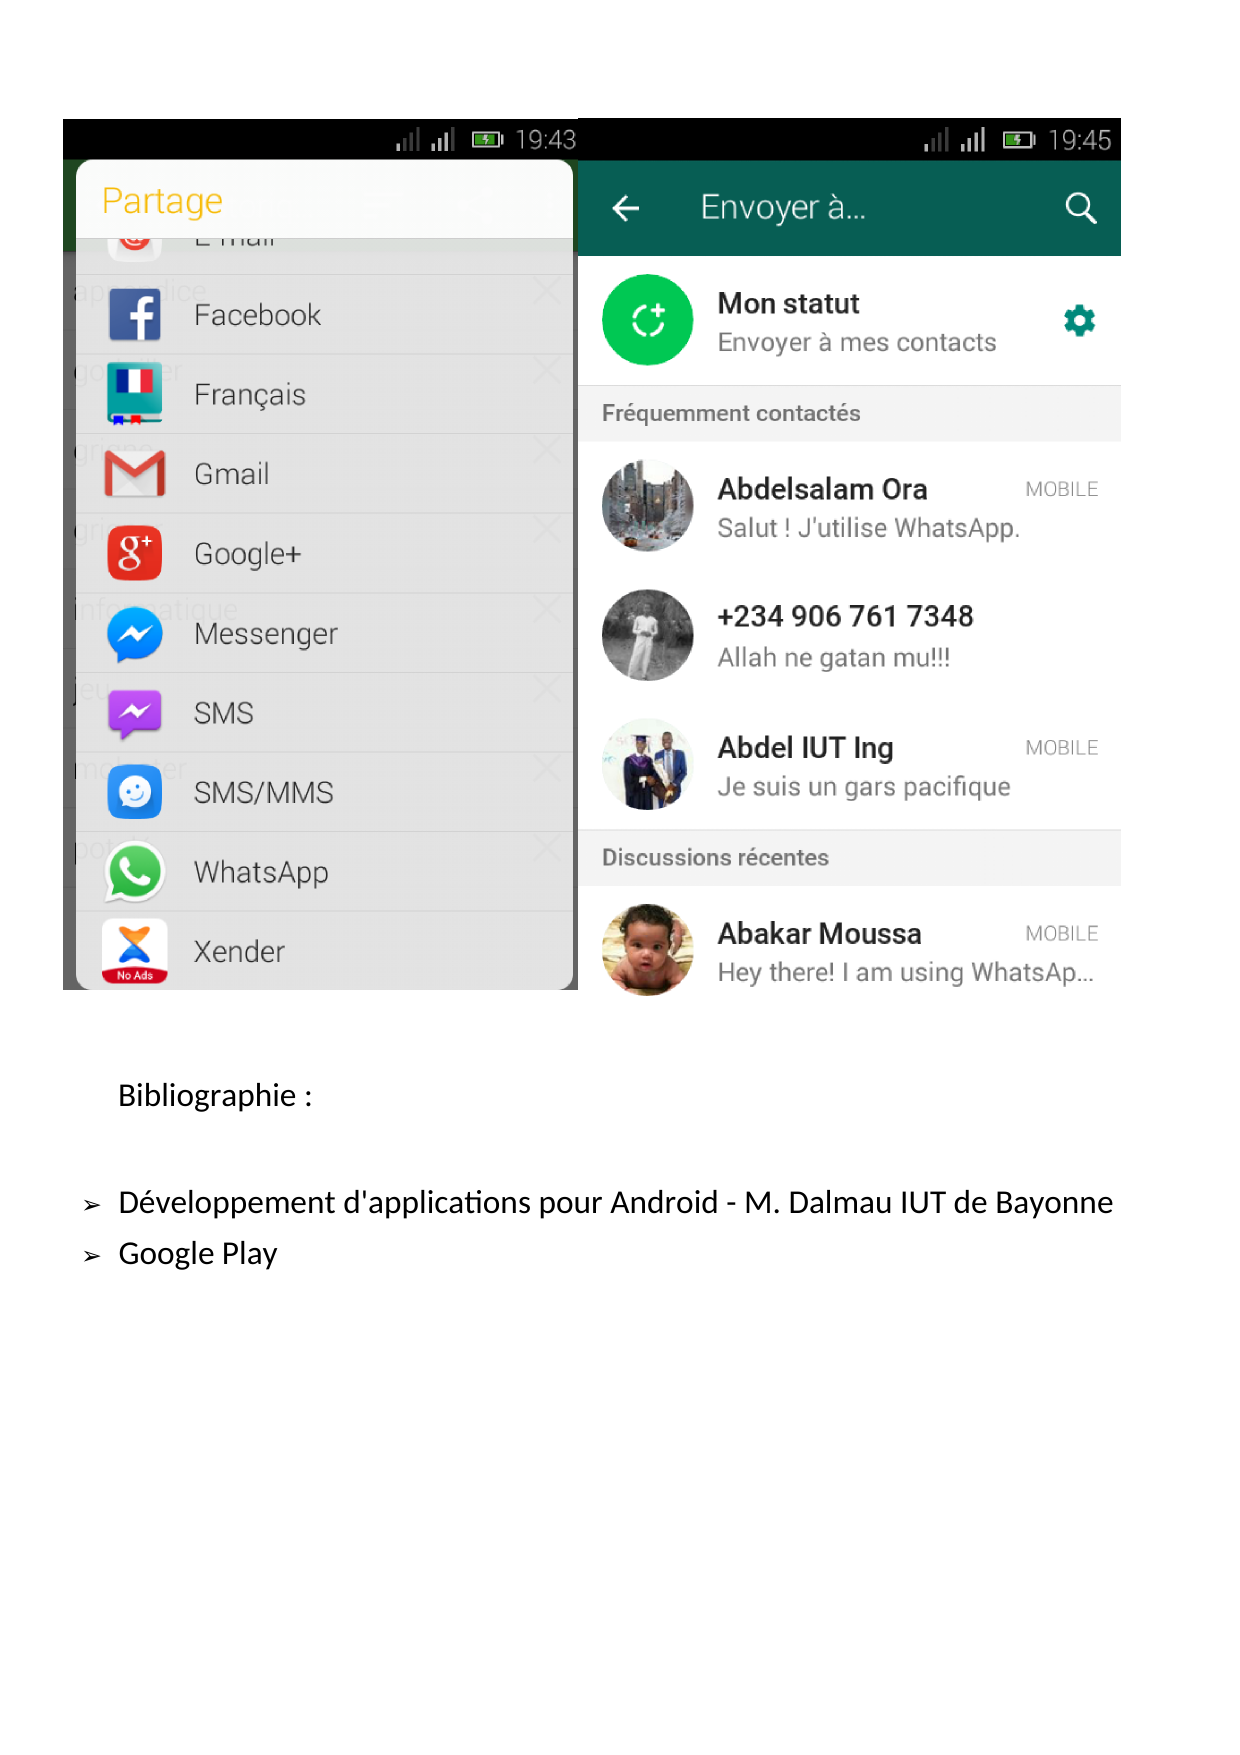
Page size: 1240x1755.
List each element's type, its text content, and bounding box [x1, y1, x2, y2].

list Google Play [81, 1232, 1117, 1272]
text Bibliographie : [118, 1074, 1117, 1114]
list Développement d'applications pour Android - M. Dalmau IUT de Bayonne [81, 1181, 1117, 1221]
